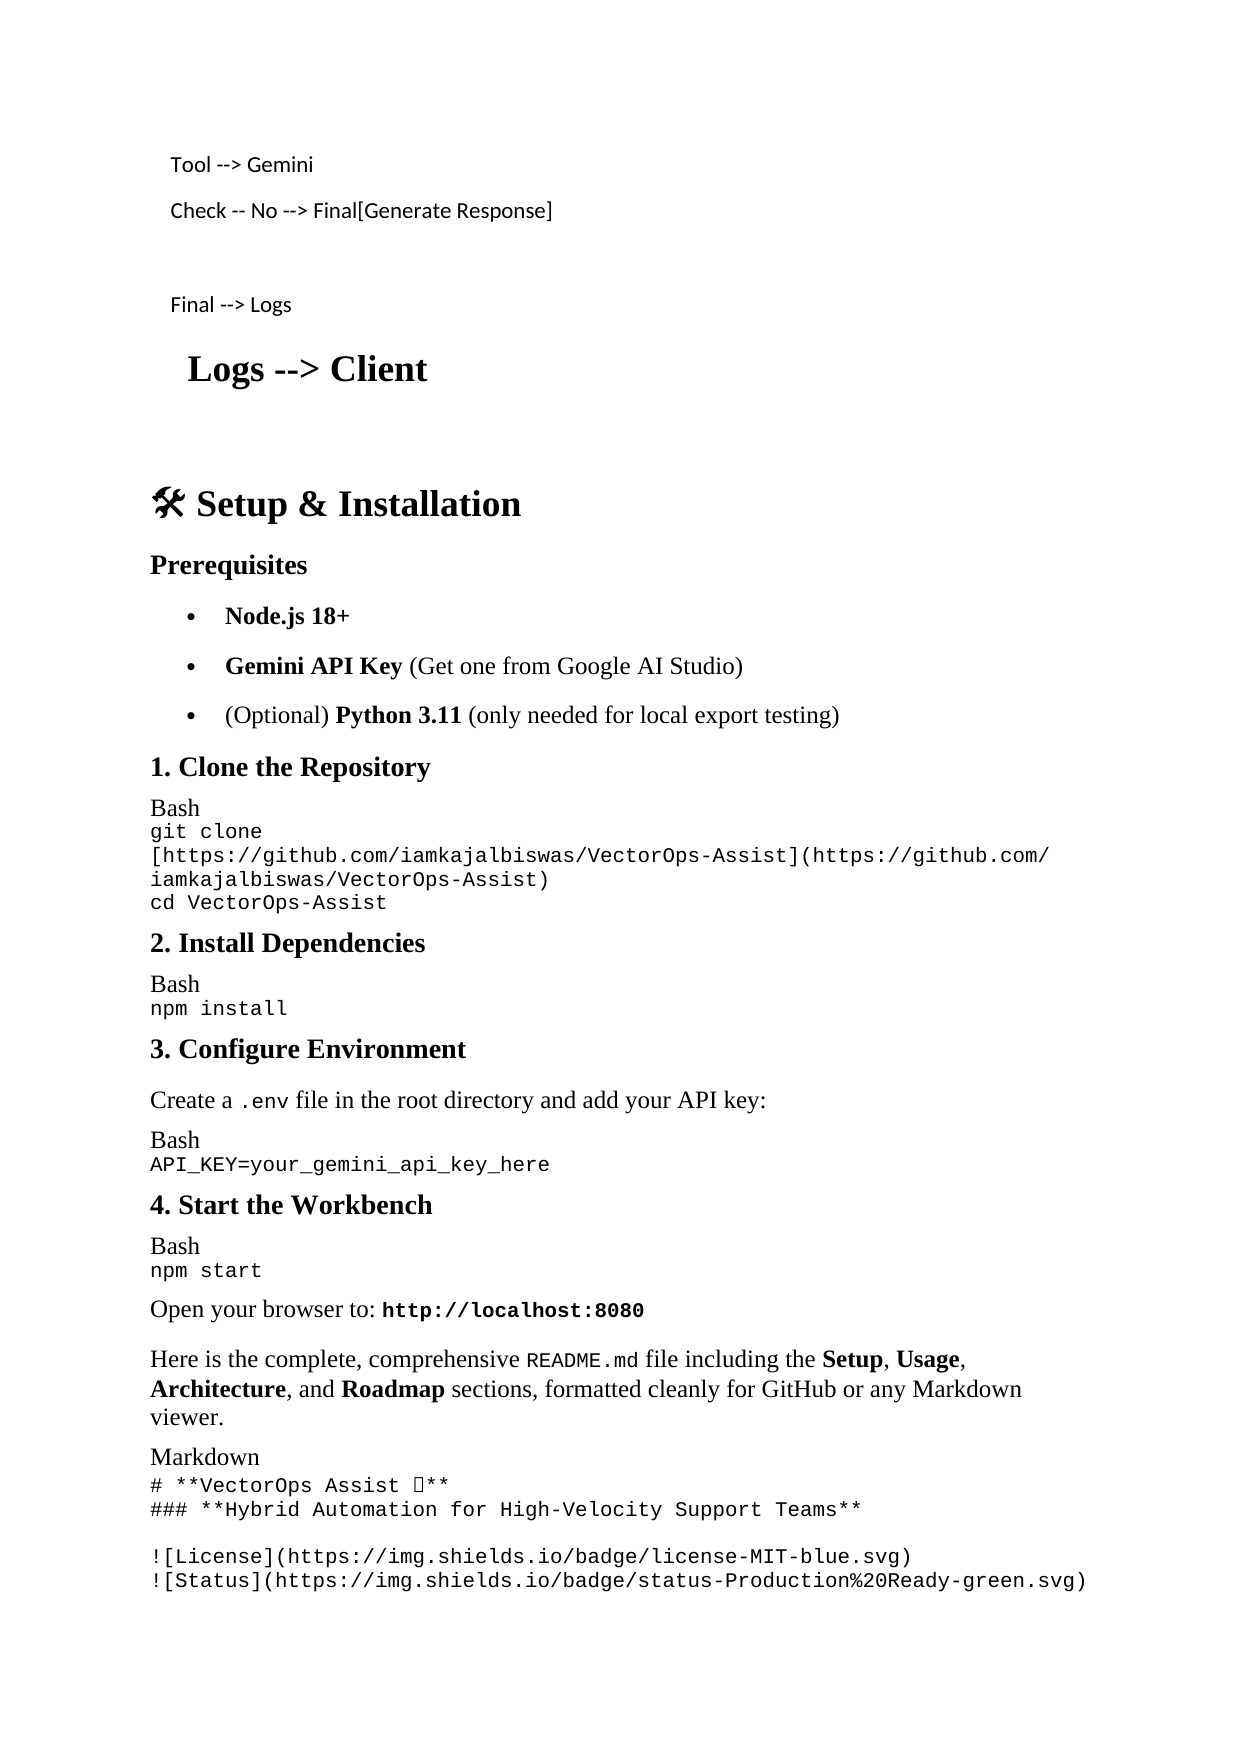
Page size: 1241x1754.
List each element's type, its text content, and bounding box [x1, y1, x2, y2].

text npm start [150, 1260, 1090, 1283]
text Markdown [150, 1442, 1090, 1470]
text Check -- No --> Final[Generate Response] [150, 197, 1090, 224]
list Node.js 18+ [187, 601, 1090, 630]
list (Optional) Python 3.11 (only needed for local export testing) [187, 700, 1090, 729]
subtitle Logs --> Client 🛠️ Setup & Installation [150, 347, 1090, 527]
text # **VectorOps Assist 🚀** [150, 1470, 1090, 1499]
subtitle 2. Install Dependencies [150, 926, 1090, 959]
subtitle Prerequisites [150, 548, 1090, 580]
list Gemini API Key (Get one from Google AI Studio) [187, 651, 1090, 679]
text Bash [150, 1231, 1090, 1260]
subtitle 3. Configure Environment [150, 1032, 1090, 1064]
text Here is the complete, comprehensive README.md file including the Setup, Usage, Architecture, and Roadmap sections, formatted cleanly for GitHub or any Markdown viewer. [150, 1344, 1090, 1431]
text ![Status](https://img.shields.io/badge/status-Production%20Ready-green.svg) [150, 1570, 1090, 1593]
text Bash [150, 793, 1090, 821]
text Bash [150, 1125, 1090, 1154]
text git clone [https://github.com/iamkajalbiswas/VectorOps-Assist](https://github.com/iamkajalbiswas/VectorOps-Assist) [150, 821, 1090, 892]
text ### **Hybrid Automation for High-Velocity Support Teams** [150, 1499, 1090, 1523]
text Create a .env file in the root directory and add your API key: [150, 1085, 1090, 1115]
subtitle 1. Clone the Repository [150, 750, 1090, 782]
text Bash [150, 969, 1090, 998]
text ![License](https://img.shields.io/badge/license-MIT-blue.svg) [150, 1546, 1090, 1570]
subtitle 4. Start the Workbench [150, 1188, 1090, 1221]
text npm install [150, 998, 1090, 1022]
text Final --> Logs [150, 290, 1090, 318]
text cd VectorOps-Assist [150, 892, 1090, 916]
text API_KEY=your_gemini_api_key_here [150, 1154, 1090, 1178]
text Open your browser to: http://localhost:8080 [150, 1294, 1090, 1323]
text Tool --> Gemini [150, 150, 1090, 178]
